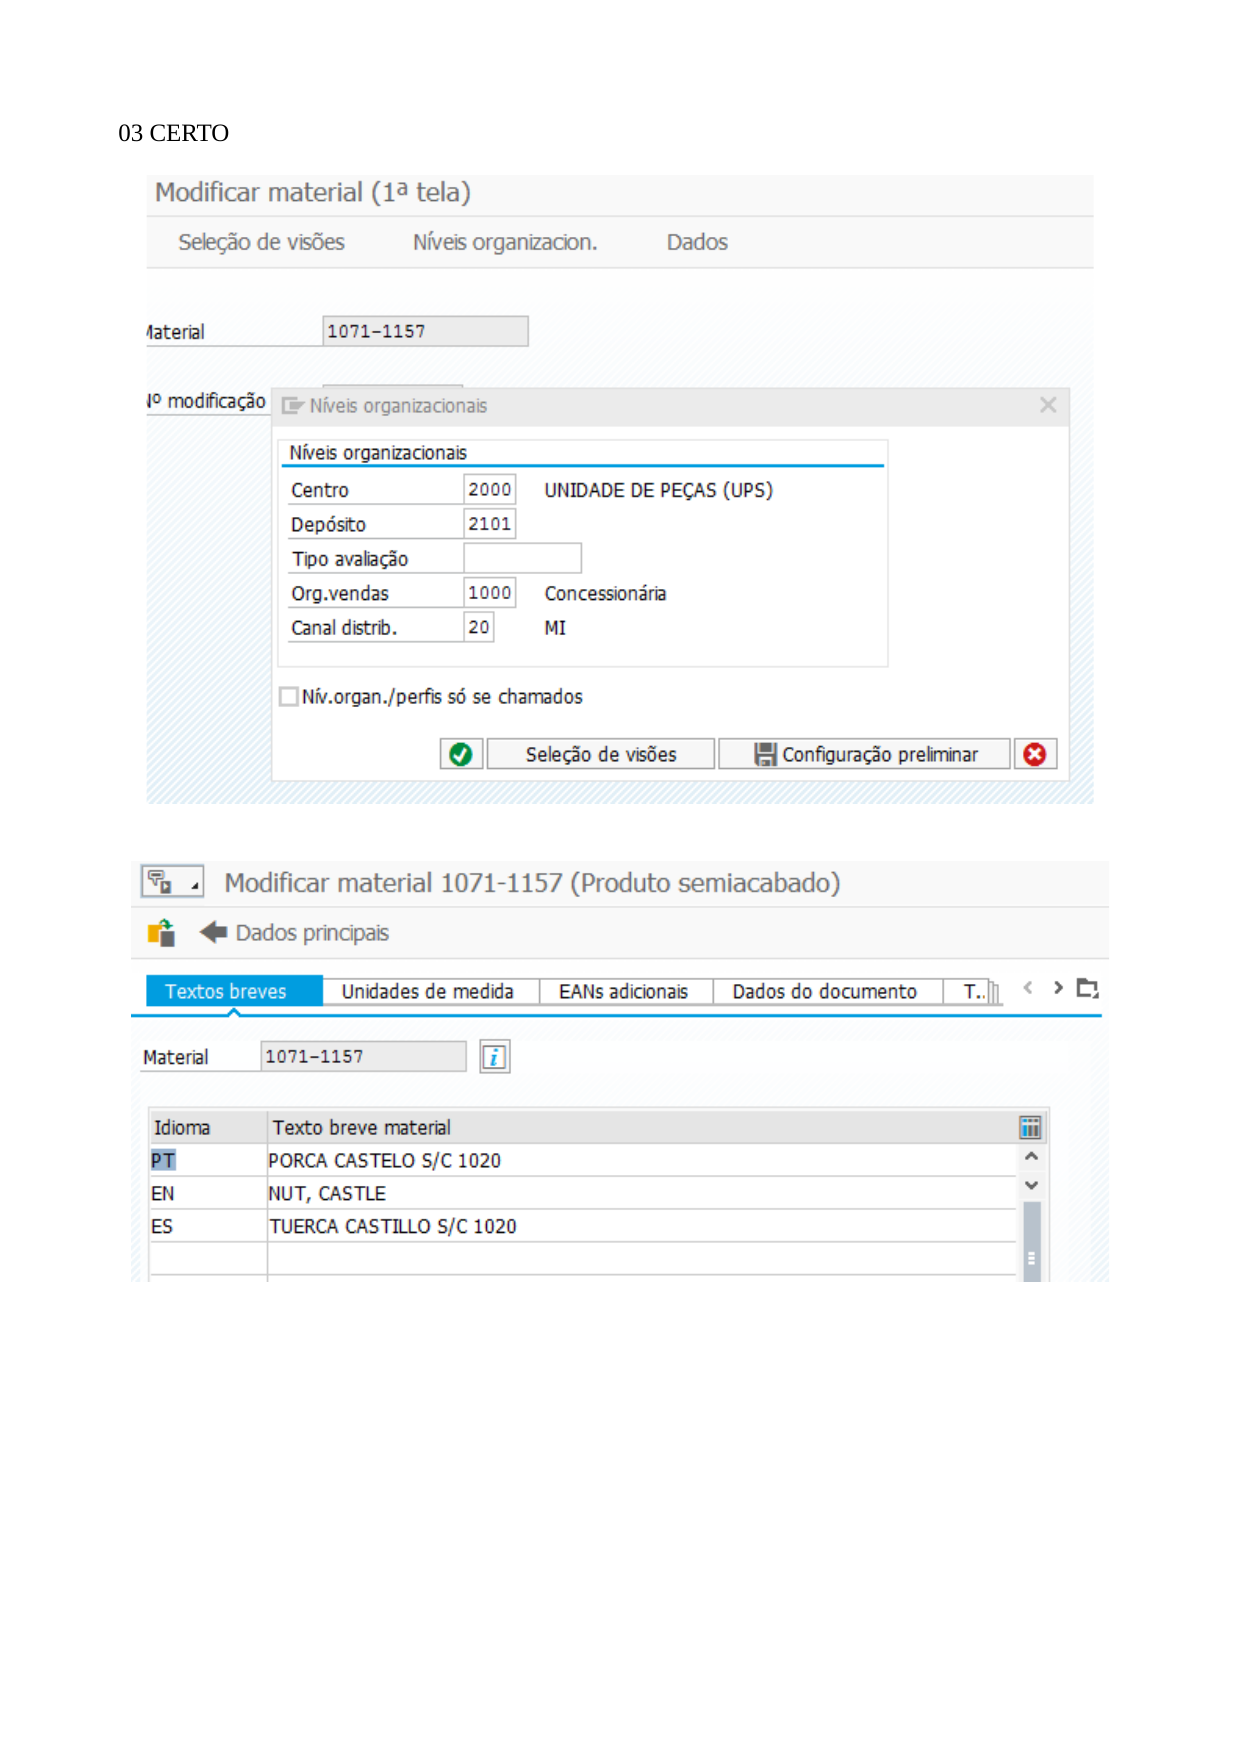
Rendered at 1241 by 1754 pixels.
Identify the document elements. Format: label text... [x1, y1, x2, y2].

picture [269, 988, 277, 998]
picture [248, 988, 267, 998]
picture [166, 985, 175, 998]
picture [180, 988, 194, 998]
picture [194, 985, 205, 998]
text 03 CERTO [118, 118, 1122, 147]
picture [206, 988, 223, 998]
picture [146, 175, 1094, 804]
picture [178, 988, 186, 996]
picture [231, 983, 247, 998]
picture [131, 861, 1110, 1282]
